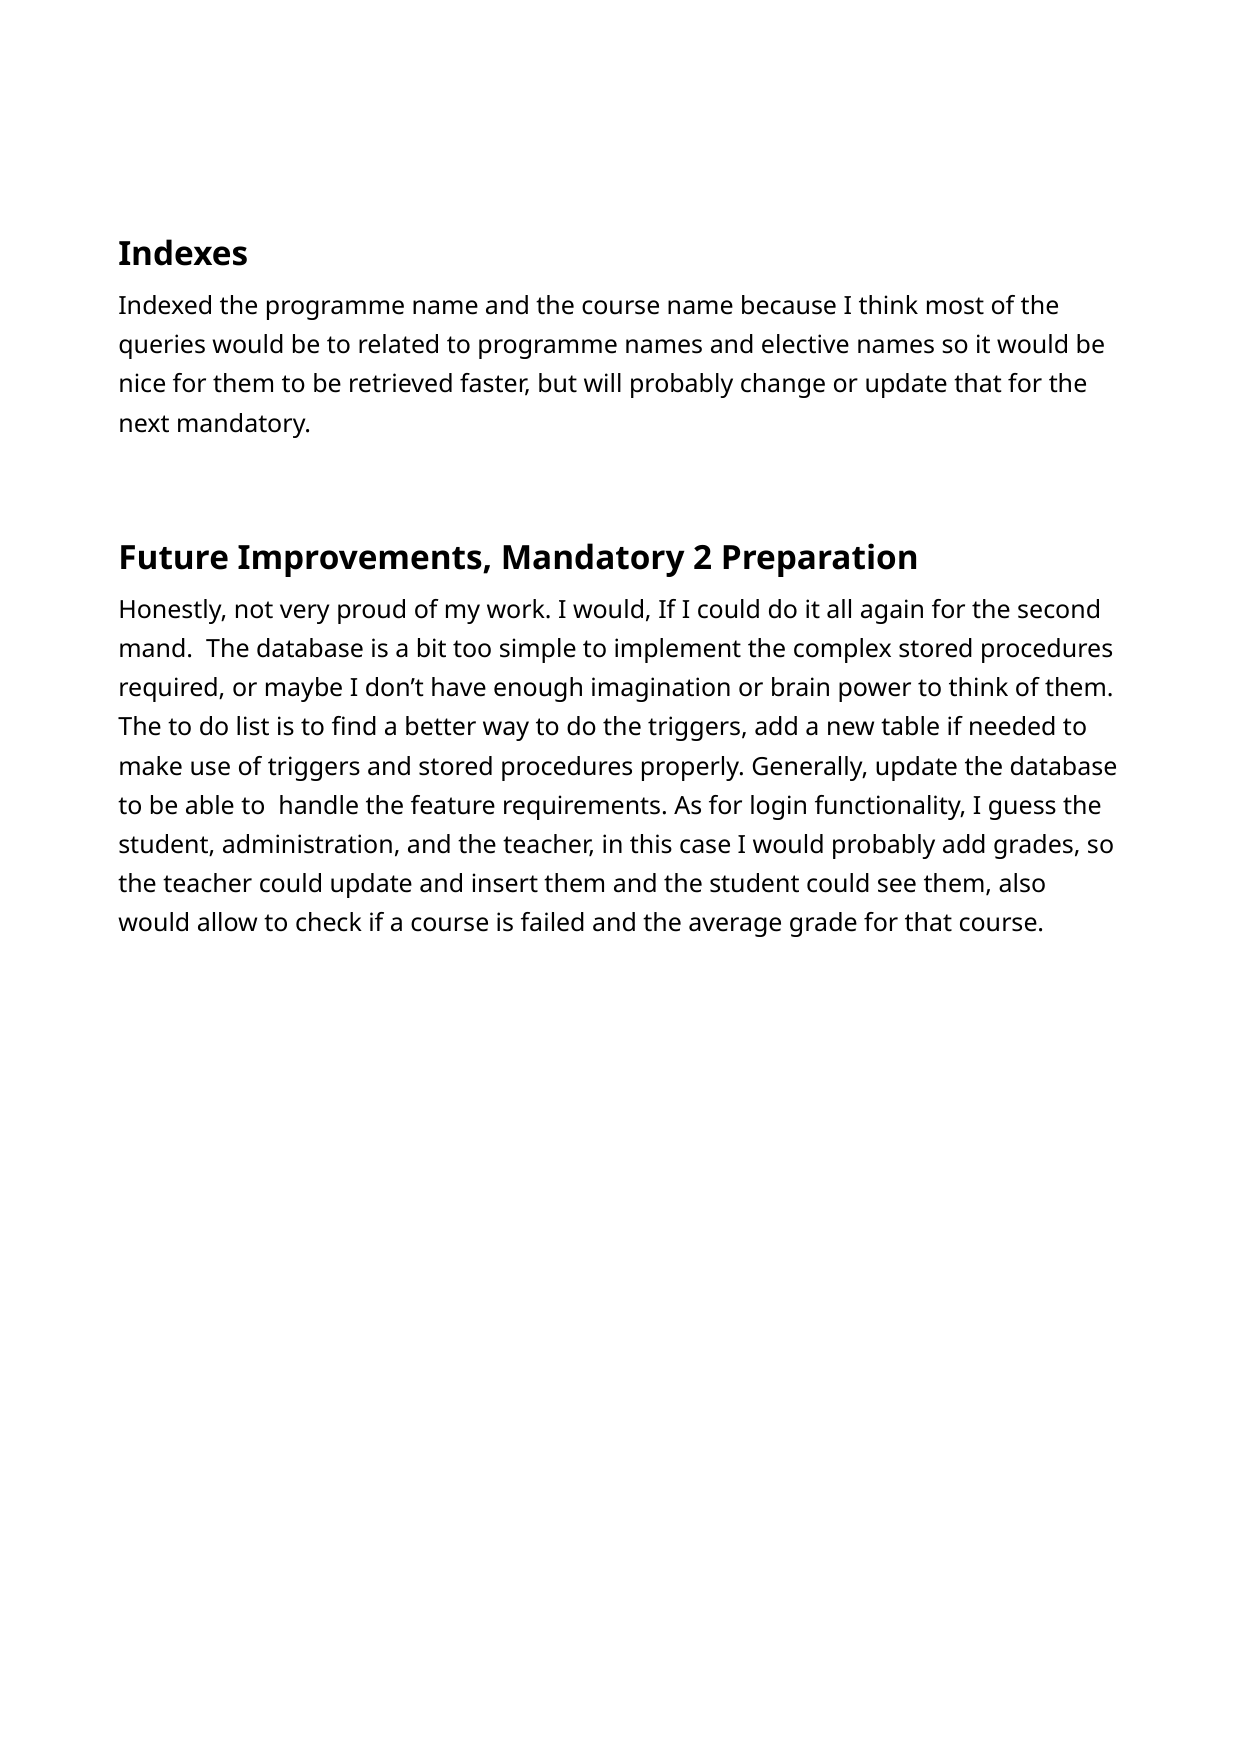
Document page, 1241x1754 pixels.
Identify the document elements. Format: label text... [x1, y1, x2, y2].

text Indexed the programme name and the course name because I think most of the queries would be to related to programme names and elective names so it would be nice for them to be retrieved faster, but will probably change or update that for the next mandatory. [118, 288, 1122, 439]
text Honestly, not very proud of my work. I would, If I could do it all again for the second mand. The database is a bit too simple to implement the complex stored procedures required, or maybe I don’t have enough imagination or brain power to think of them. The to do list is to find a better way to do the triggers, add a new table if needed to make use of triggers and stored procedures properly. Generally, update the database to be able to handle the feature requirements. As for login functionality, I guess the student, administration, and the teacher, in this case I would probably add grades, so the teacher could update and insert them and the student could see them, also would allow to check if a course is failed and the average grade for that course. [118, 591, 1122, 939]
subtitle Future Improvements, Mandatory 2 Preparation [118, 533, 1122, 579]
subtitle Indexes [118, 139, 1122, 275]
